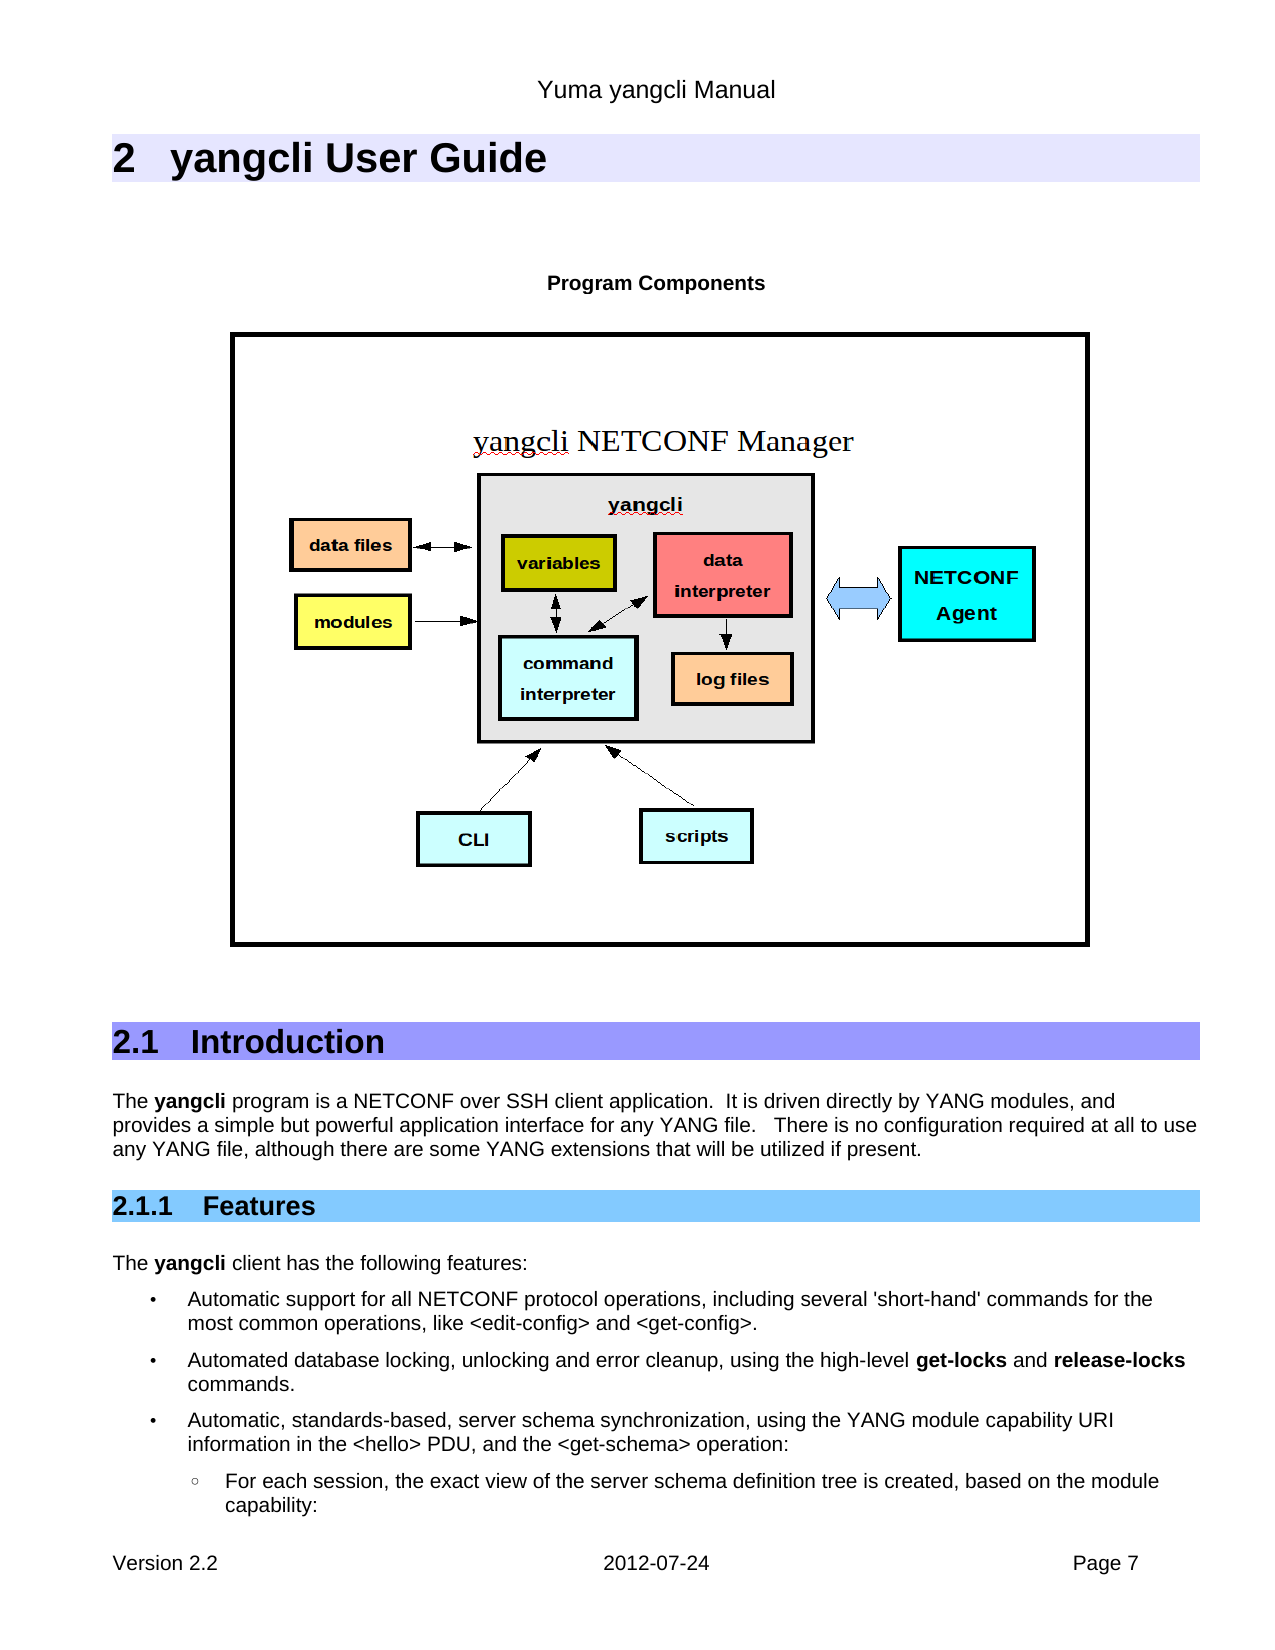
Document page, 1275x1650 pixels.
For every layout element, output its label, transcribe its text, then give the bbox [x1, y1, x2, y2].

text The yangcli program is a NETCONF over SSH client application. It is driven directly by YANG modules, and provides a simple but powerful application interface for any YANG file. There is no configuration required at all to use any YANG file, although there are some YANG extensions that will be utilized if present. [112, 1089, 1200, 1161]
subtitle Program Components [127, 271, 1185, 294]
list Automatic support for all NETCONF protocol operations, including several 'short-hand' commands for the most common operations, like <edit-config> and <get-config>. [150, 1287, 1200, 1335]
subtitle Introduction [112, 1022, 1200, 1060]
list For each session, the exact view of the server schema definition tree is created, based on the module capability: [187, 1468, 1200, 1516]
subtitle Features [112, 1190, 1200, 1222]
list Automatic, standards-based, server schema synchronization, using the YANG module capability URI information in the <hello> PDU, and the <get-schema> operation: [150, 1408, 1200, 1456]
list Automated database locking, unlocking and error cleanup, using the high-level get-locks and release-locks commands. [150, 1348, 1200, 1396]
picture [165, 294, 1148, 969]
text The yangcli client has the following features: [112, 1251, 1200, 1275]
subtitle yangcli User Guide [112, 134, 1200, 182]
